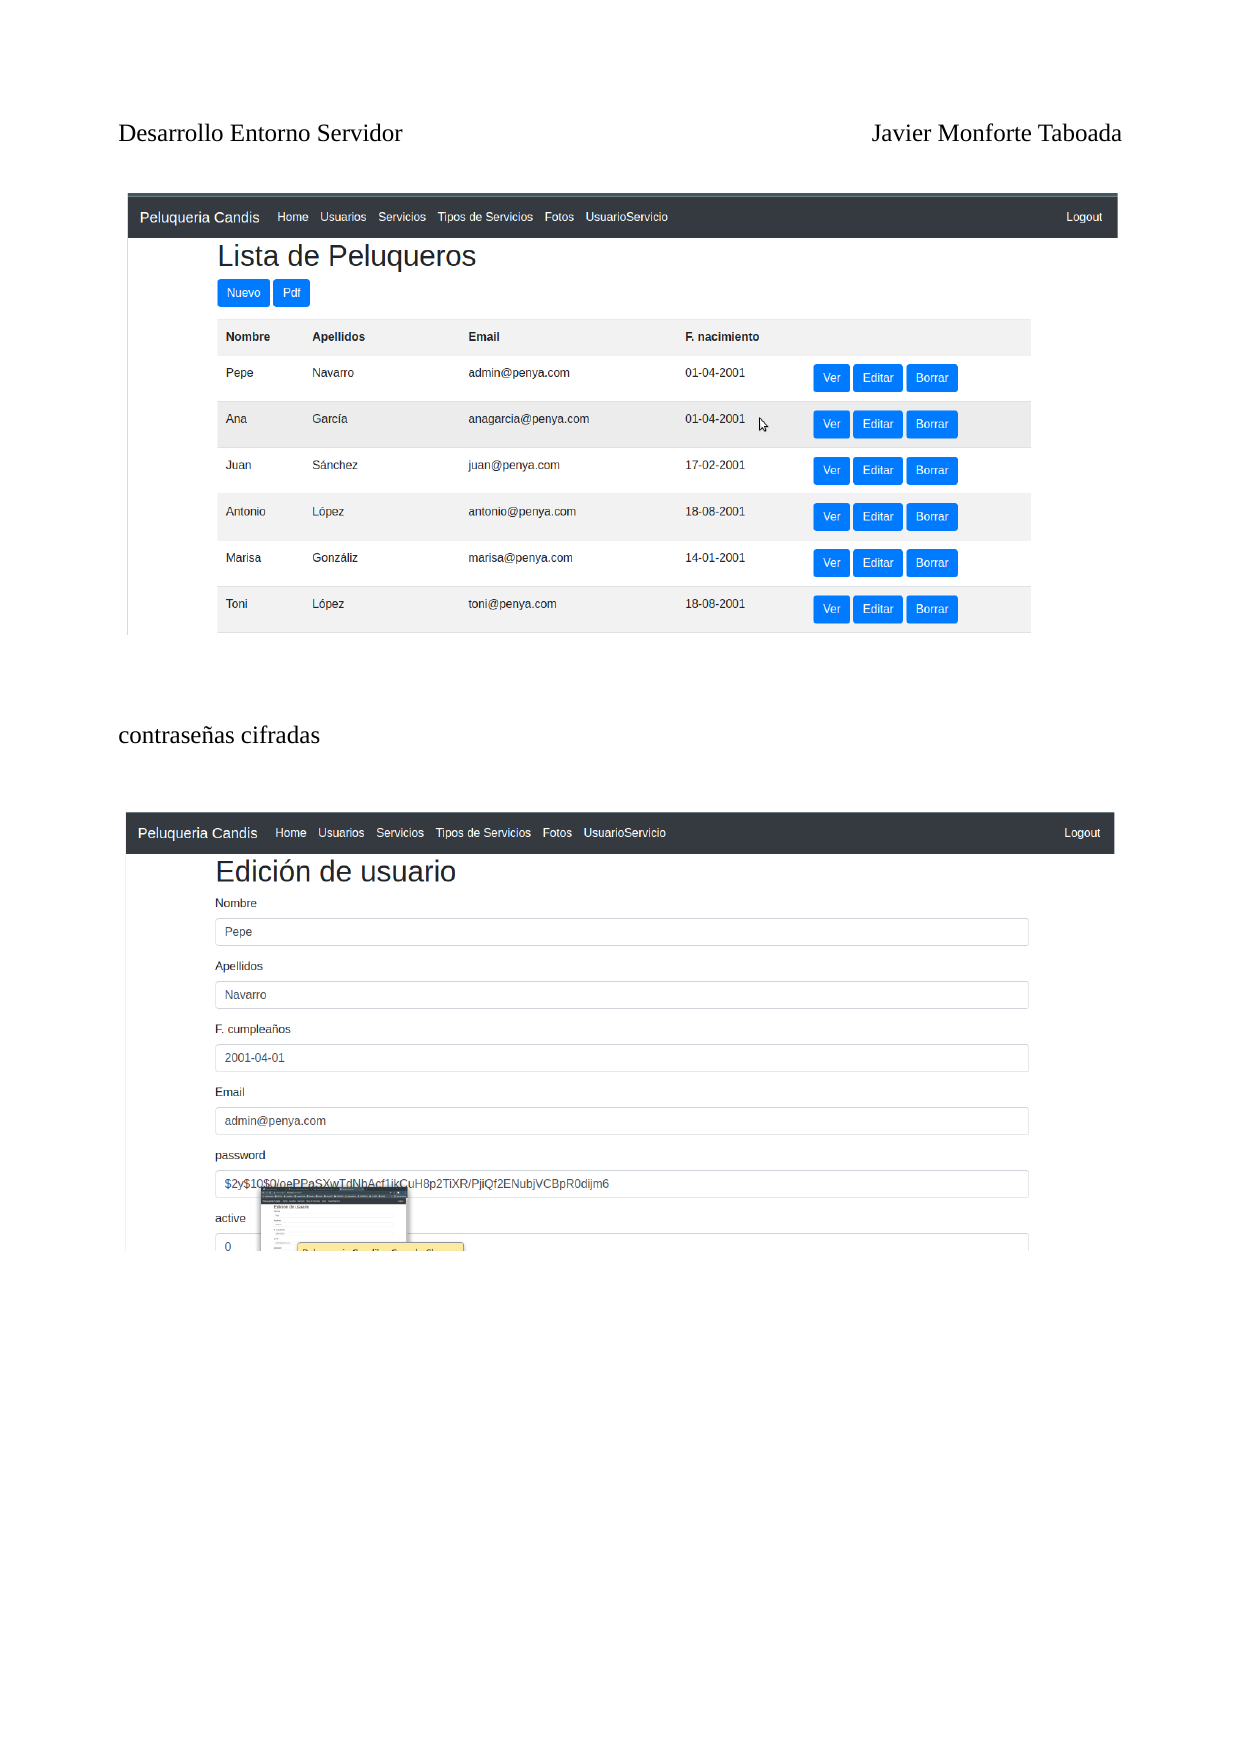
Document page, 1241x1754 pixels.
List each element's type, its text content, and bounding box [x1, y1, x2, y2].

picture [125, 812, 1115, 1251]
text contraseñas cifradas [118, 720, 1122, 749]
picture [127, 193, 1118, 635]
